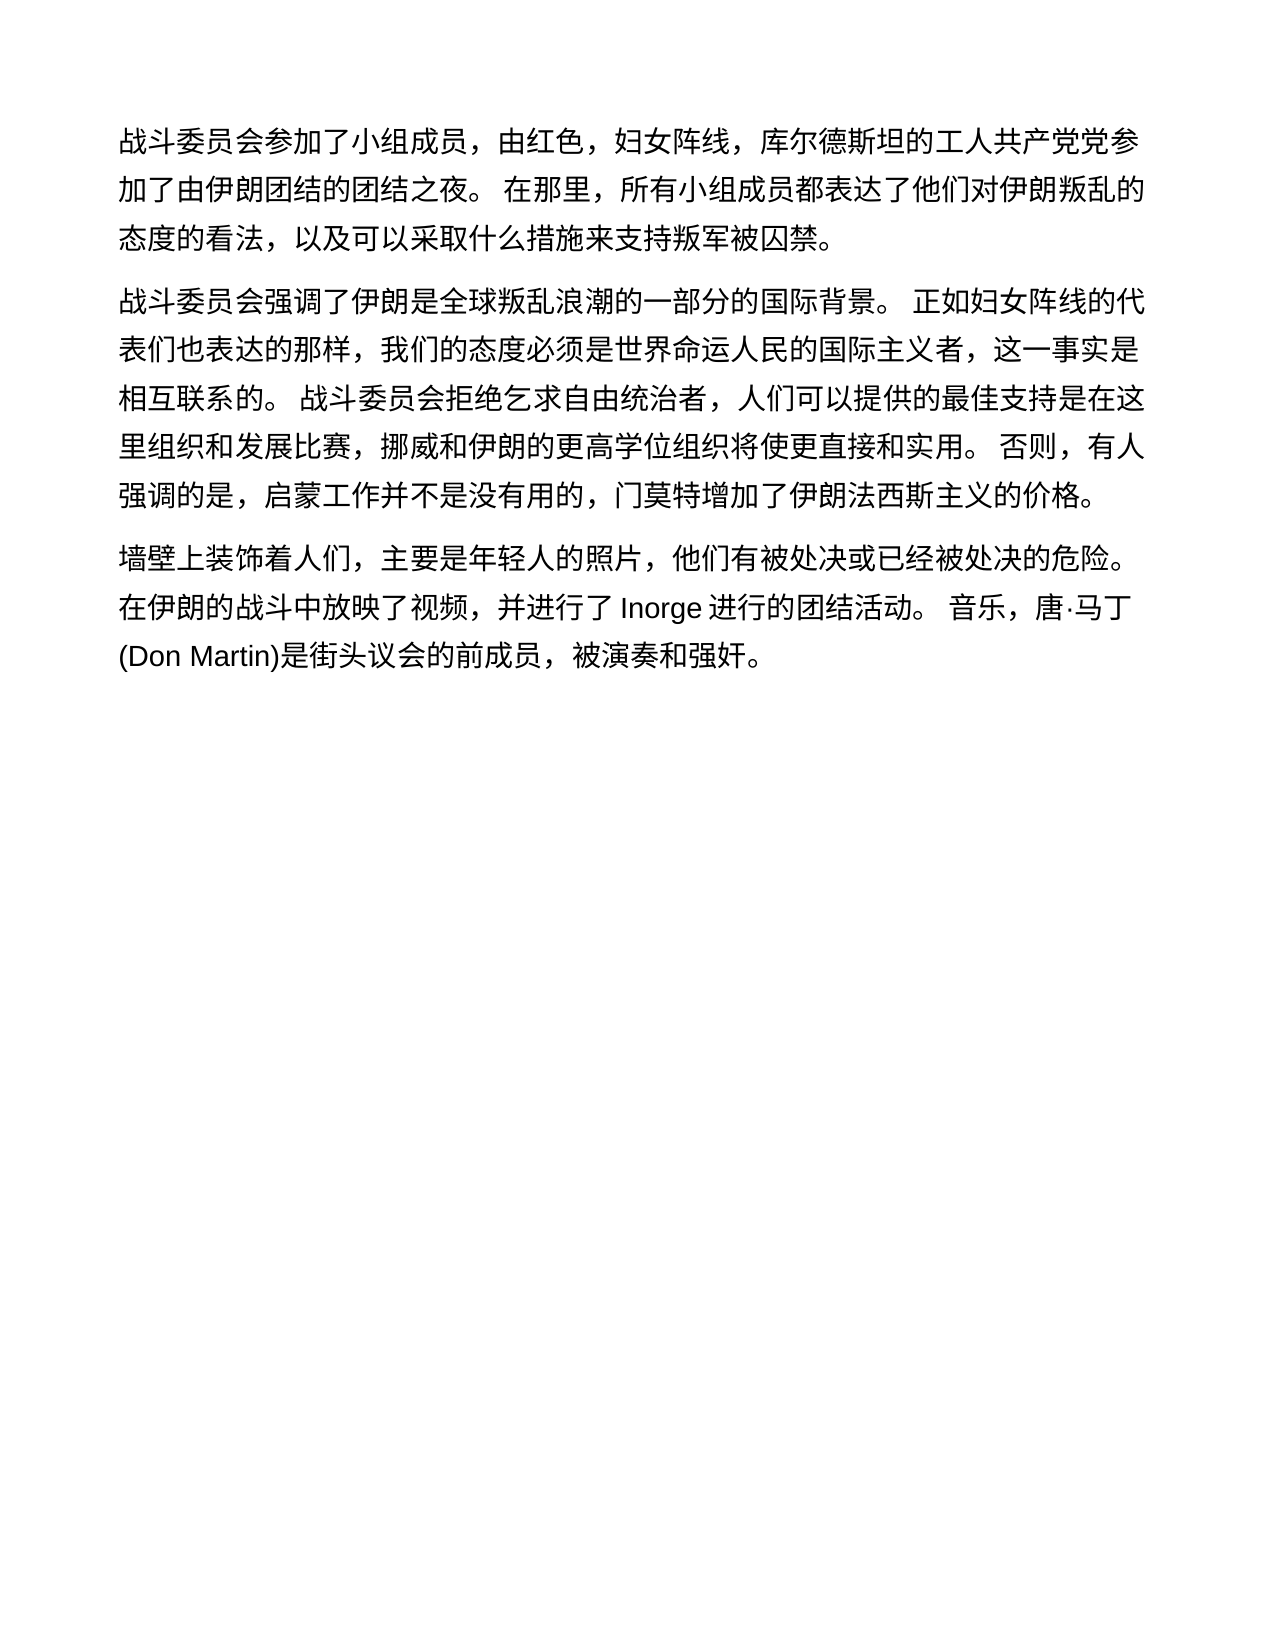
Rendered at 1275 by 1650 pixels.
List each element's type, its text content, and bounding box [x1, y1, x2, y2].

text 战斗委员会强调了伊朗是全球叛乱浪潮的一部分的国际背景。 正如妇女阵线的代表们也表达的那样，我们的态度必须是世界命运人民的国际主义者，这一事实是相互联系的。 战斗委员会拒绝乞求自由统治者，人们可以提供的最佳支持是在这里组织和发展比赛，挪威和伊朗的更高学位组织将使更直接和实用。 否则，有人强调的是，启蒙工作并不是没有用的，门莫特增加了伊朗法西斯主义的价格。 [118, 278, 1157, 515]
text 战斗委员会参加了小组成员，由红色，妇女阵线，库尔德斯坦的工人共产党党参加了由伊朗团结的团结之夜。 在那里，所有小组成员都表达了他们对伊朗叛乱的态度的看法，以及可以采取什么措施来支持叛军被囚禁。 [118, 118, 1157, 257]
text 墙壁上装饰着人们，主要是年轻人的照片，他们有被处决或已经被处决的危险。 在伊朗的战斗中放映了视频，并进行了Inorge进行的团结活动。 音乐，唐·马丁(Don Martin)是街头议会的前成员，被演奏和强奸。 [118, 536, 1157, 675]
